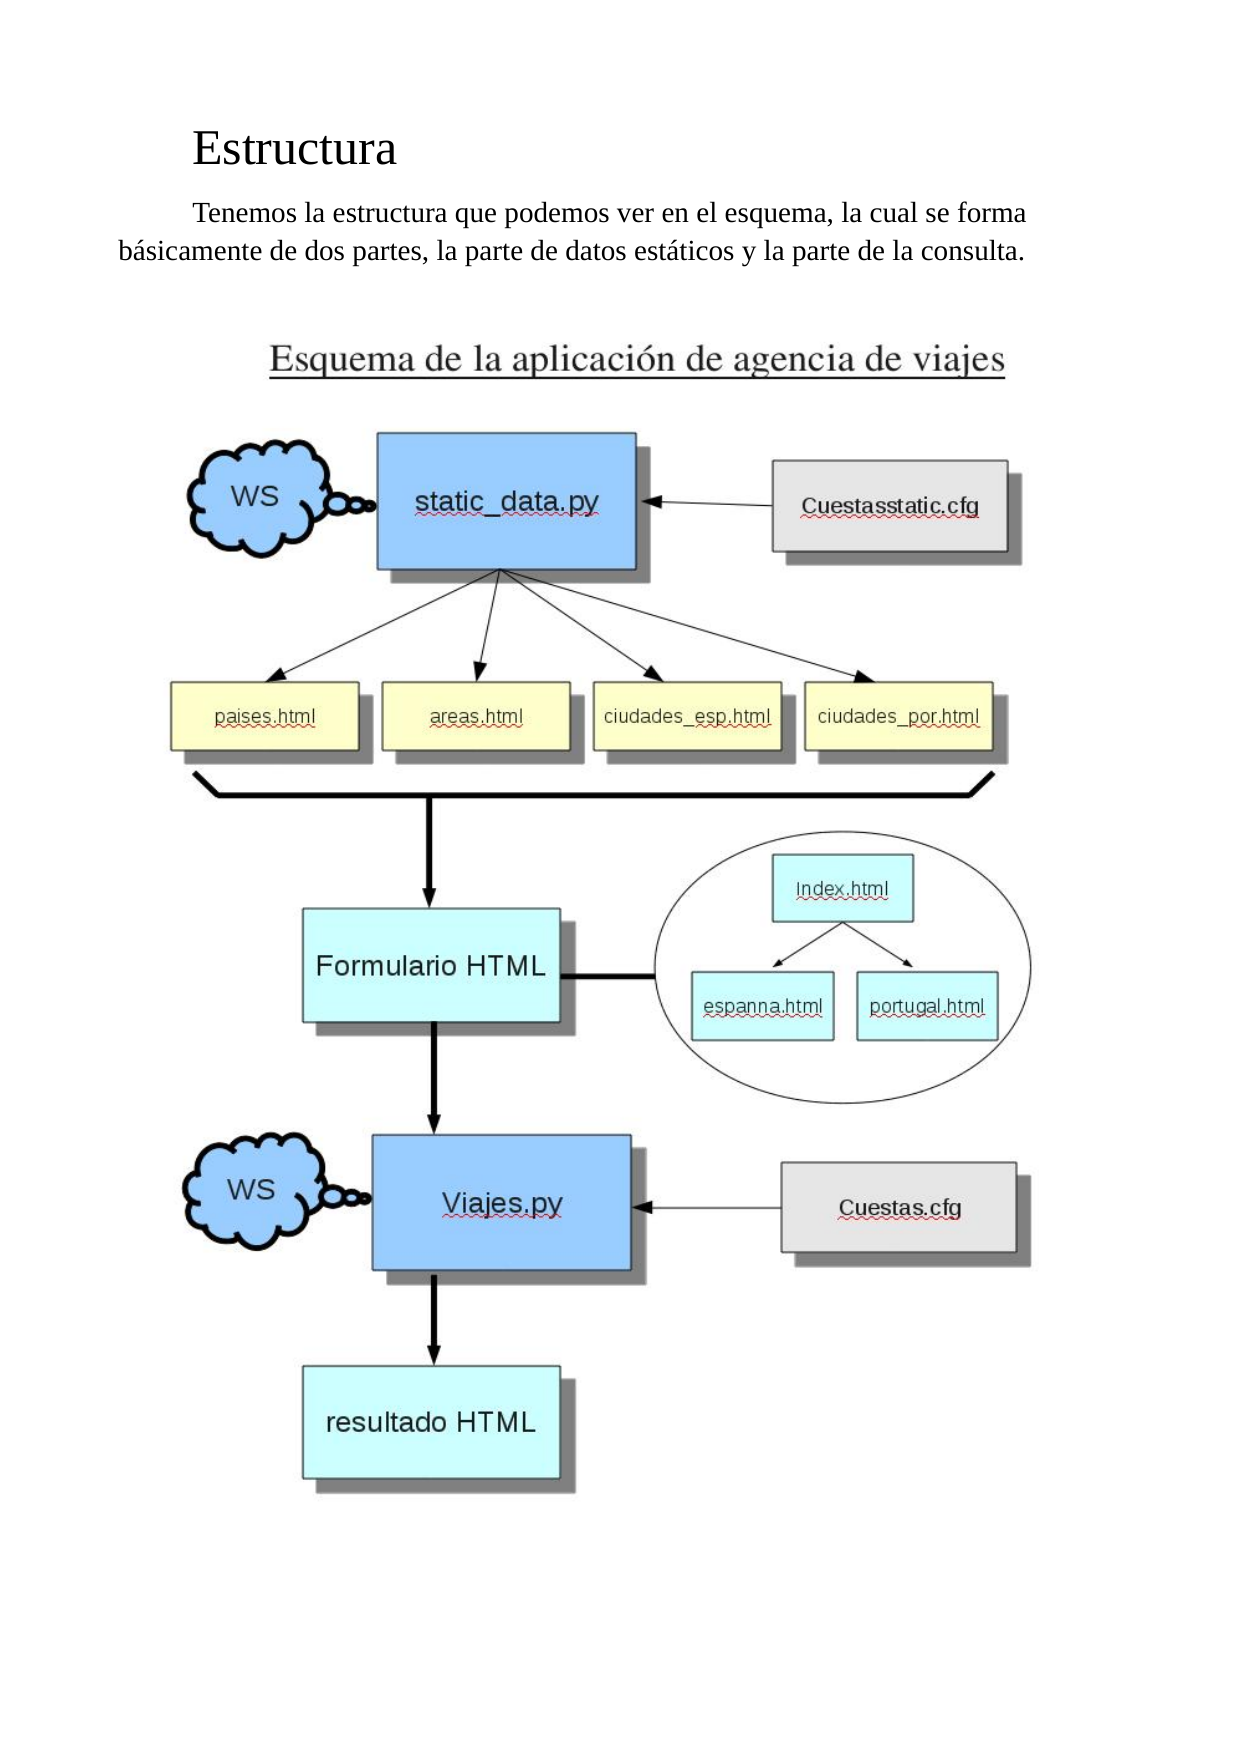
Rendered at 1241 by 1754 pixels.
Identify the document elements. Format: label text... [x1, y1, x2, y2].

picture [124, 275, 1111, 1620]
text Tenemos la estructura que podemos ver en el esquema, la cual se forma básicamente de dos partes, la parte de datos estáticos y la parte de la consulta. [118, 176, 1122, 267]
text Estructura [118, 118, 1122, 176]
